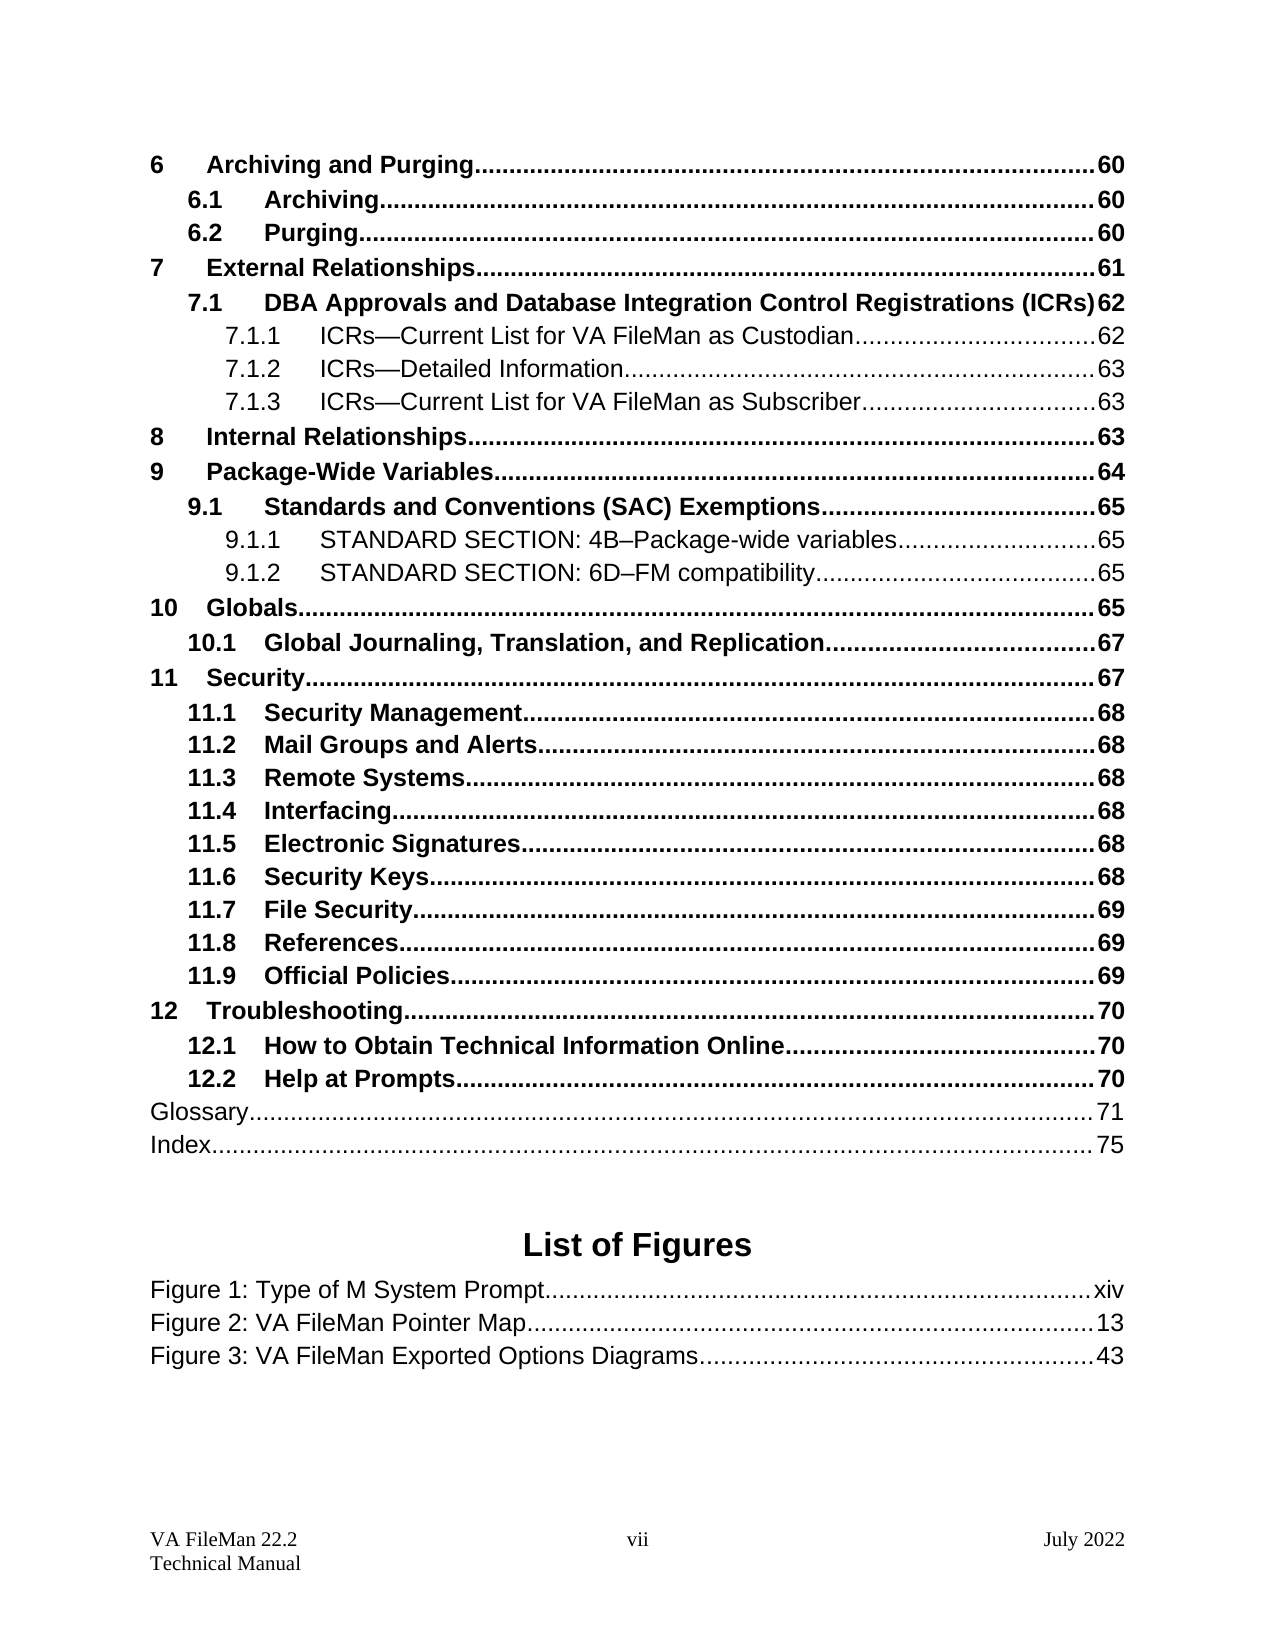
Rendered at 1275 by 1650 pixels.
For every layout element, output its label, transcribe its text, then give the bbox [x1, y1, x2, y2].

text 12.2 Help at Prompts 70 [187, 1064, 1125, 1092]
text Figure 2: VA FileMan Pointer Map 13 [150, 1308, 1125, 1337]
subtitle List of Figures [150, 1224, 1125, 1263]
text 9.1.2 STANDARD SECTION: 6D–FM compatibility 65 [225, 557, 1125, 586]
text 9.1 Standards and Conventions (SAC) Exemptions 65 [187, 492, 1125, 520]
text 11.4 Interfacing 68 [187, 796, 1125, 825]
text 11.1 Security Management 68 [187, 697, 1125, 726]
text 6.1 Archiving 60 [187, 185, 1125, 214]
text 6 Archiving and Purging 60 [150, 150, 1125, 179]
text 7 External Relationships 61 [150, 253, 1125, 282]
text Figure 1: Type of M System Prompt xiv [150, 1276, 1125, 1304]
text Figure 3: VA FileMan Exported Options Diagrams 43 [150, 1341, 1125, 1370]
text 11.6 Security Keys 68 [187, 862, 1125, 891]
text 7.1.2 ICRs—Detailed Information 63 [225, 354, 1125, 382]
text 7.1.1 ICRs—Current List for VA FileMan as Custodian 62 [225, 321, 1125, 349]
text 7.1 DBA Approvals and Database Integration Control Registrations (ICRs) 62 [187, 288, 1125, 317]
text 11.9 Official Policies 69 [187, 961, 1125, 989]
text 12.1 How to Obtain Technical Information Online 70 [187, 1031, 1125, 1059]
text 11.5 Electronic Signatures 68 [187, 829, 1125, 858]
text 12 Troubleshooting 70 [150, 996, 1125, 1024]
text 10 Globals 65 [150, 592, 1125, 621]
text 11.8 References 69 [187, 928, 1125, 957]
text 10.1 Global Journaling, Translation, and Replication 67 [187, 627, 1125, 656]
text 9.1.1 STANDARD SECTION: 4B–Package-wide variables 65 [225, 524, 1125, 553]
text 11.3 Remote Systems 68 [187, 763, 1125, 792]
text 7.1.3 ICRs—Current List for VA FileMan as Subscriber 63 [225, 387, 1125, 415]
text 8 Internal Relationships 63 [150, 422, 1125, 450]
text 9 Package-Wide Variables 64 [150, 457, 1125, 485]
text 11.2 Mail Groups and Alerts 68 [187, 730, 1125, 759]
text 11 Security 67 [150, 662, 1125, 691]
text 6.2 Purging 60 [187, 218, 1125, 247]
text Glossary 71 [150, 1097, 1125, 1125]
text Index 75 [150, 1129, 1125, 1158]
text 11.7 File Security 69 [187, 895, 1125, 924]
